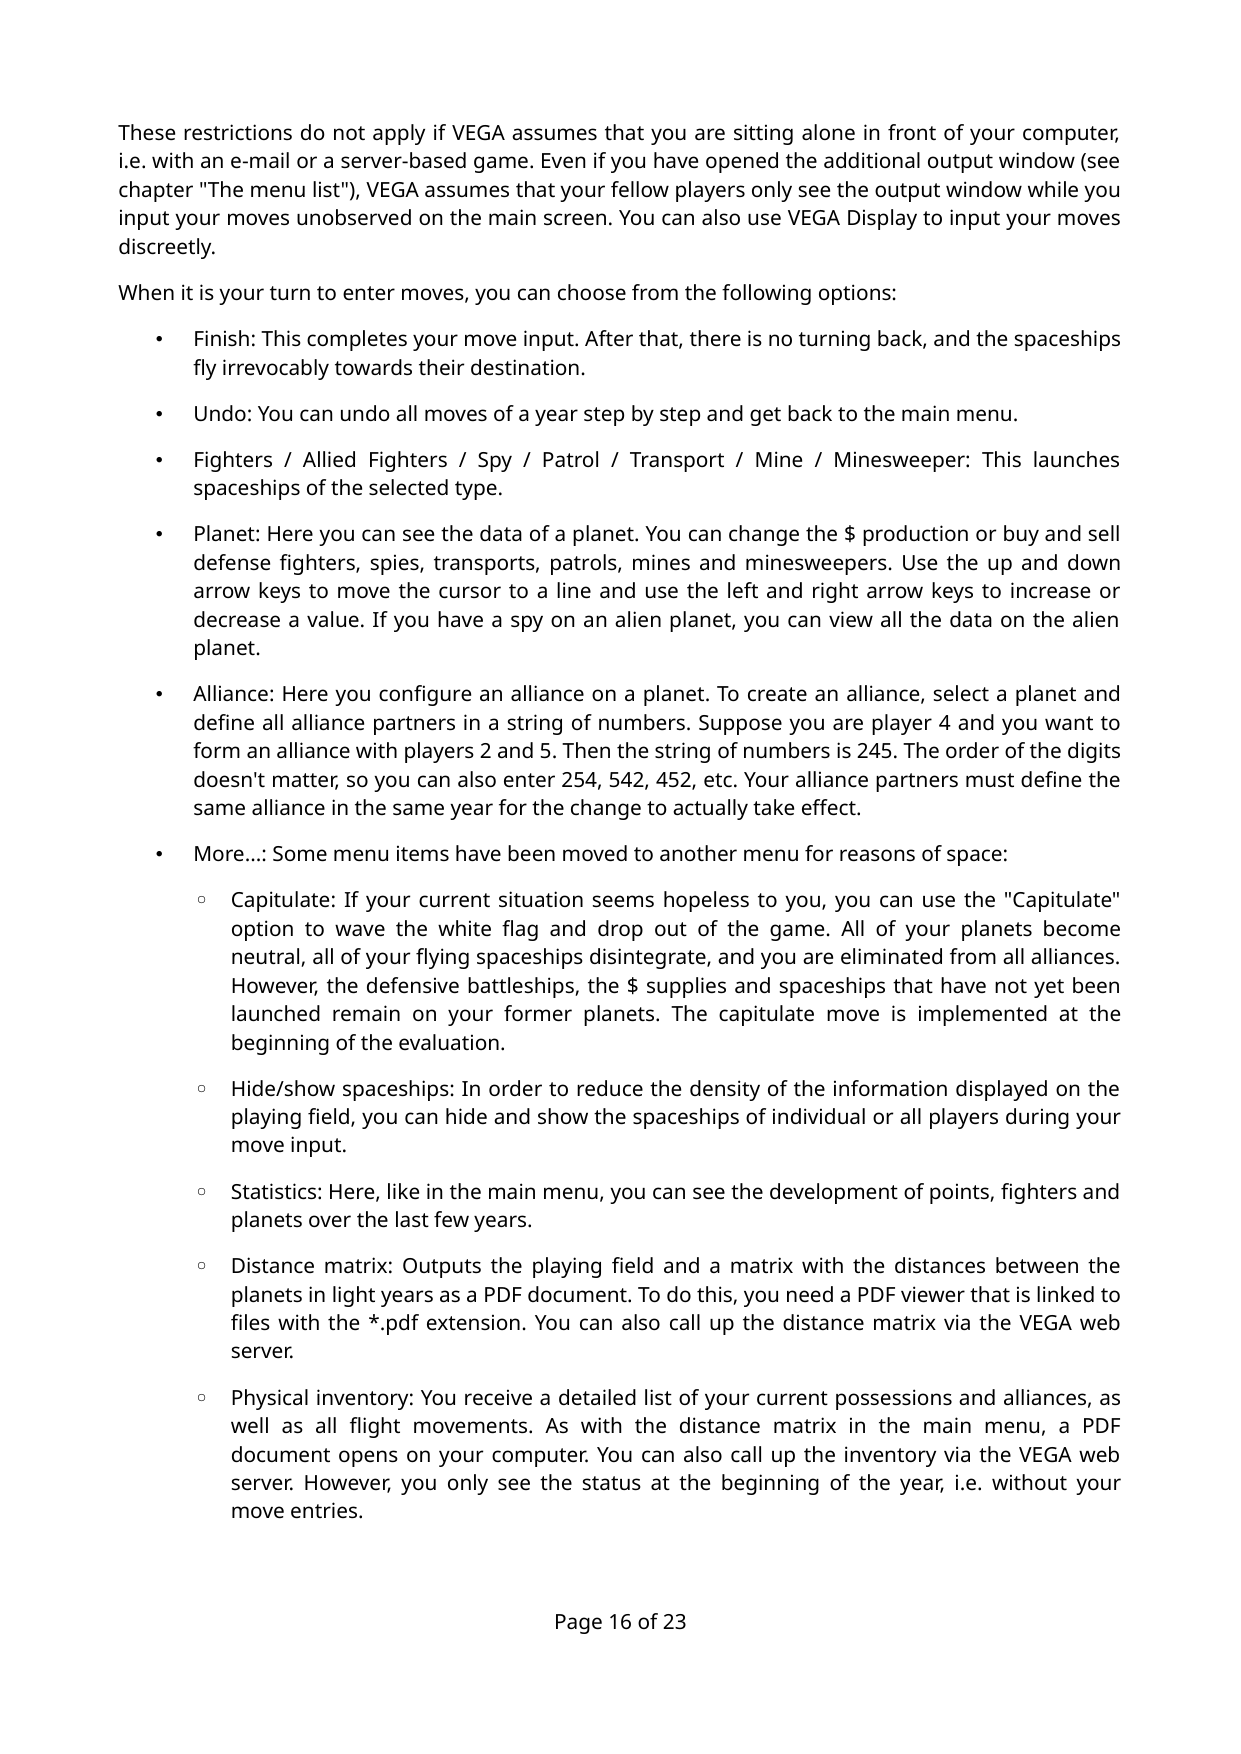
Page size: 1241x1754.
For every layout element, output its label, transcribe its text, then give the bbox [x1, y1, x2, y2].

list Distance matrix: Outputs the playing field and a matrix with the distances between the planets in light years as a PDF document. To do this, you need a PDF viewer that is linked to files with the *.pdf extension. You can also call up the distance matrix via the VEGA web server. [193, 1251, 1122, 1365]
list Fighters / Allied Fighters / Spy / Patrol / Transport / Mine / Minesweeper: This launches spaceships of the selected type. [156, 445, 1122, 502]
list Physical inventory: You receive a detailed list of your current possessions and alliances, as well as all flight movements. As with the distance matrix in the main menu, a PDF document opens on your computer. You can also call up the inventory via the VEGA web server. However, you only see the status at the beginning of the year, i.e. without your move entries. [193, 1383, 1122, 1525]
list Capitulate: If your current situation seems hopeless to you, you can use the "Capitulate" option to wave the white flag and drop out of the game. All of your planets become neutral, all of your flying spaceships disintegrate, and you are eliminated from all alliances. However, the defensive battleships, the $ supplies and spaceships that have not yet been launched remain on your former planets. The capitulate move is implemented at the beginning of the evaluation. [193, 885, 1122, 1056]
text These restrictions do not apply if VEGA assumes that you are sitting alone in front of your computer, i.e. with an e-mail or a server-based game. Even if you have opened the additional output window (see chapter "The menu list"), VEGA assumes that your fellow players only see the output window while you input your moves unobserved on the main screen. You can also use VEGA Display to input your moves discreetly. [118, 118, 1122, 260]
text When it is your turn to enter moves, you can choose from the following options: [118, 278, 1122, 306]
list Undo: You can undo all moves of a year step by step and get back to the main menu. [156, 399, 1122, 427]
list Alliance: Here you configure an alliance on a planet. To create an alliance, select a planet and define all alliance partners in a string of numbers. Suppose you are player 4 and you want to form an alliance with players 2 and 5. Then the string of numbers is 245. The order of the digits doesn't matter, so you can also enter 254, 542, 452, etc. Your alliance partners must define the same alliance in the same year for the change to actually take effect. [156, 679, 1122, 822]
list More...: Some menu items have been moved to another menu for reasons of space: [156, 839, 1122, 868]
list Finish: This completes your move input. After that, there is no turning back, and the spaceships fly irrevocably towards their destination. [156, 324, 1122, 381]
list Statistics: Here, like in the main menu, you can see the development of points, fighters and planets over the last few years. [193, 1177, 1122, 1234]
list Planet: Here you can see the data of a planet. You can change the $ production or buy and sell defense fighters, spies, transports, patrols, mines and minesweepers. Use the up and down arrow keys to move the cursor to a line and use the left and right arrow keys to increase or decrease a value. If you have a spy on an alien planet, you can view all the data on the alien planet. [156, 519, 1122, 662]
list Hide/show spaceships: In order to reduce the density of the information displayed on the playing field, you can hide and show the spaceships of individual or all players during your move input. [193, 1074, 1122, 1159]
